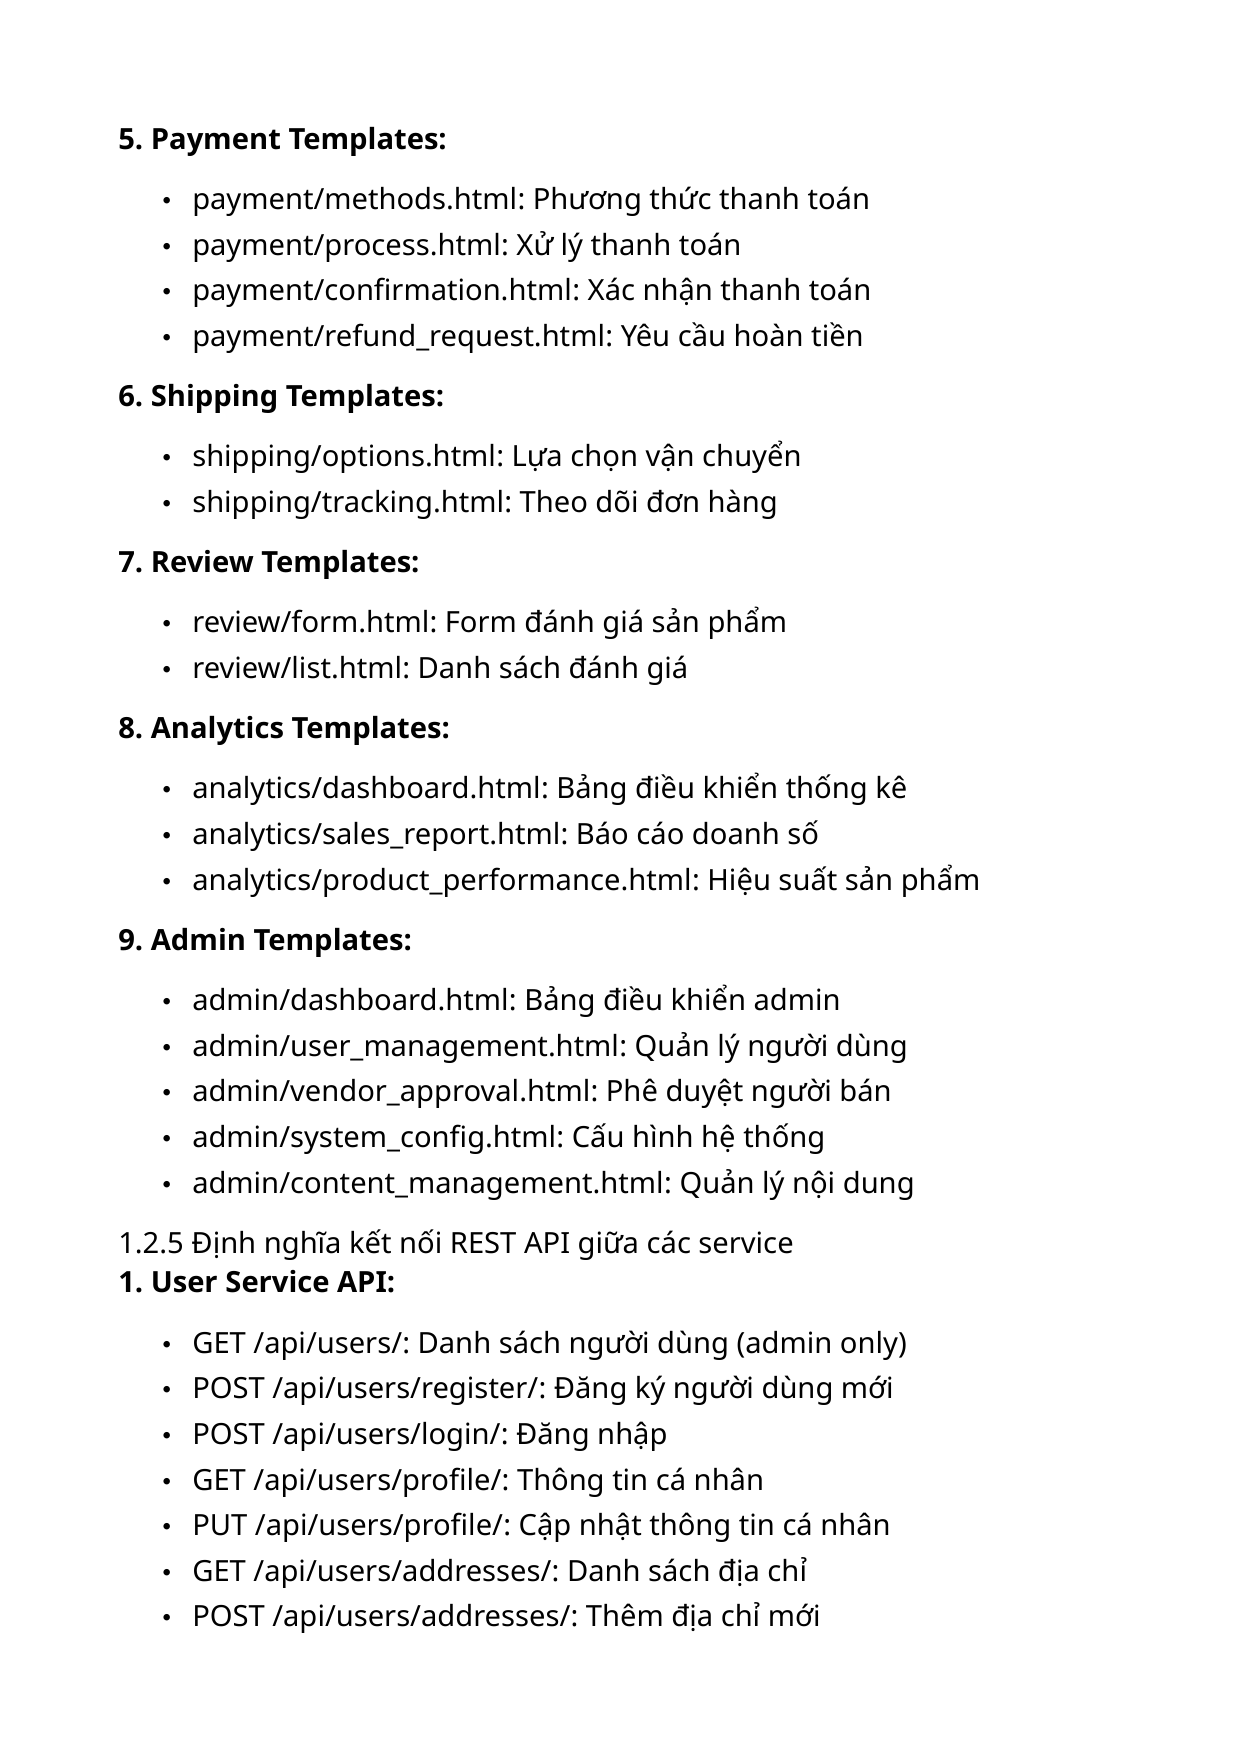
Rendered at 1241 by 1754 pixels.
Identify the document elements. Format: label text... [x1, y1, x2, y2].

text 9. Admin Templates: [118, 919, 1122, 959]
text 1. User Service API: [118, 1262, 1122, 1301]
list analytics/sales_report.html: Báo cáo doanh số [162, 813, 1122, 853]
list admin/user_management.html: Quản lý người dùng [162, 1025, 1122, 1065]
list POST /api/users/addresses/: Thêm địa chỉ mới [162, 1596, 1122, 1635]
list review/form.html: Form đánh giá sản phẩm [162, 602, 1122, 641]
list shipping/options.html: Lựa chọn vận chuyển [162, 436, 1122, 475]
list admin/content_management.html: Quản lý nội dung [162, 1162, 1122, 1202]
text 5. Payment Templates: [118, 118, 1122, 158]
list admin/dashboard.html: Bảng điều khiển admin [162, 979, 1122, 1019]
list review/list.html: Danh sách đánh giá [162, 647, 1122, 687]
text 8. Analytics Templates: [118, 707, 1122, 747]
list payment/methods.html: Phương thức thanh toán [162, 178, 1122, 218]
list GET /api/users/profile/: Thông tin cá nhân [162, 1459, 1122, 1498]
list GET /api/users/: Danh sách người dùng (admin only) [162, 1322, 1122, 1362]
text 6. Shipping Templates: [118, 375, 1122, 415]
list POST /api/users/login/: Đăng nhập [162, 1413, 1122, 1453]
list admin/vendor_approval.html: Phê duyệt người bán [162, 1071, 1122, 1110]
text 1.2.5 Định nghĩa kết nối REST API giữa các service [118, 1222, 1122, 1262]
list GET /api/users/addresses/: Danh sách địa chỉ [162, 1550, 1122, 1590]
list POST /api/users/register/: Đăng ký người dùng mới [162, 1368, 1122, 1407]
list payment/confirmation.html: Xác nhận thanh toán [162, 269, 1122, 309]
list analytics/dashboard.html: Bảng điều khiển thống kê [162, 768, 1122, 807]
list payment/refund_request.html: Yêu cầu hoàn tiền [162, 315, 1122, 355]
text 7. Review Templates: [118, 541, 1122, 581]
list analytics/product_performance.html: Hiệu suất sản phẩm [162, 859, 1122, 899]
list shipping/tracking.html: Theo dõi đơn hàng [162, 481, 1122, 521]
list payment/process.html: Xử lý thanh toán [162, 224, 1122, 264]
list admin/system_config.html: Cấu hình hệ thống [162, 1116, 1122, 1156]
list PUT /api/users/profile/: Cập nhật thông tin cá nhân [162, 1504, 1122, 1544]
